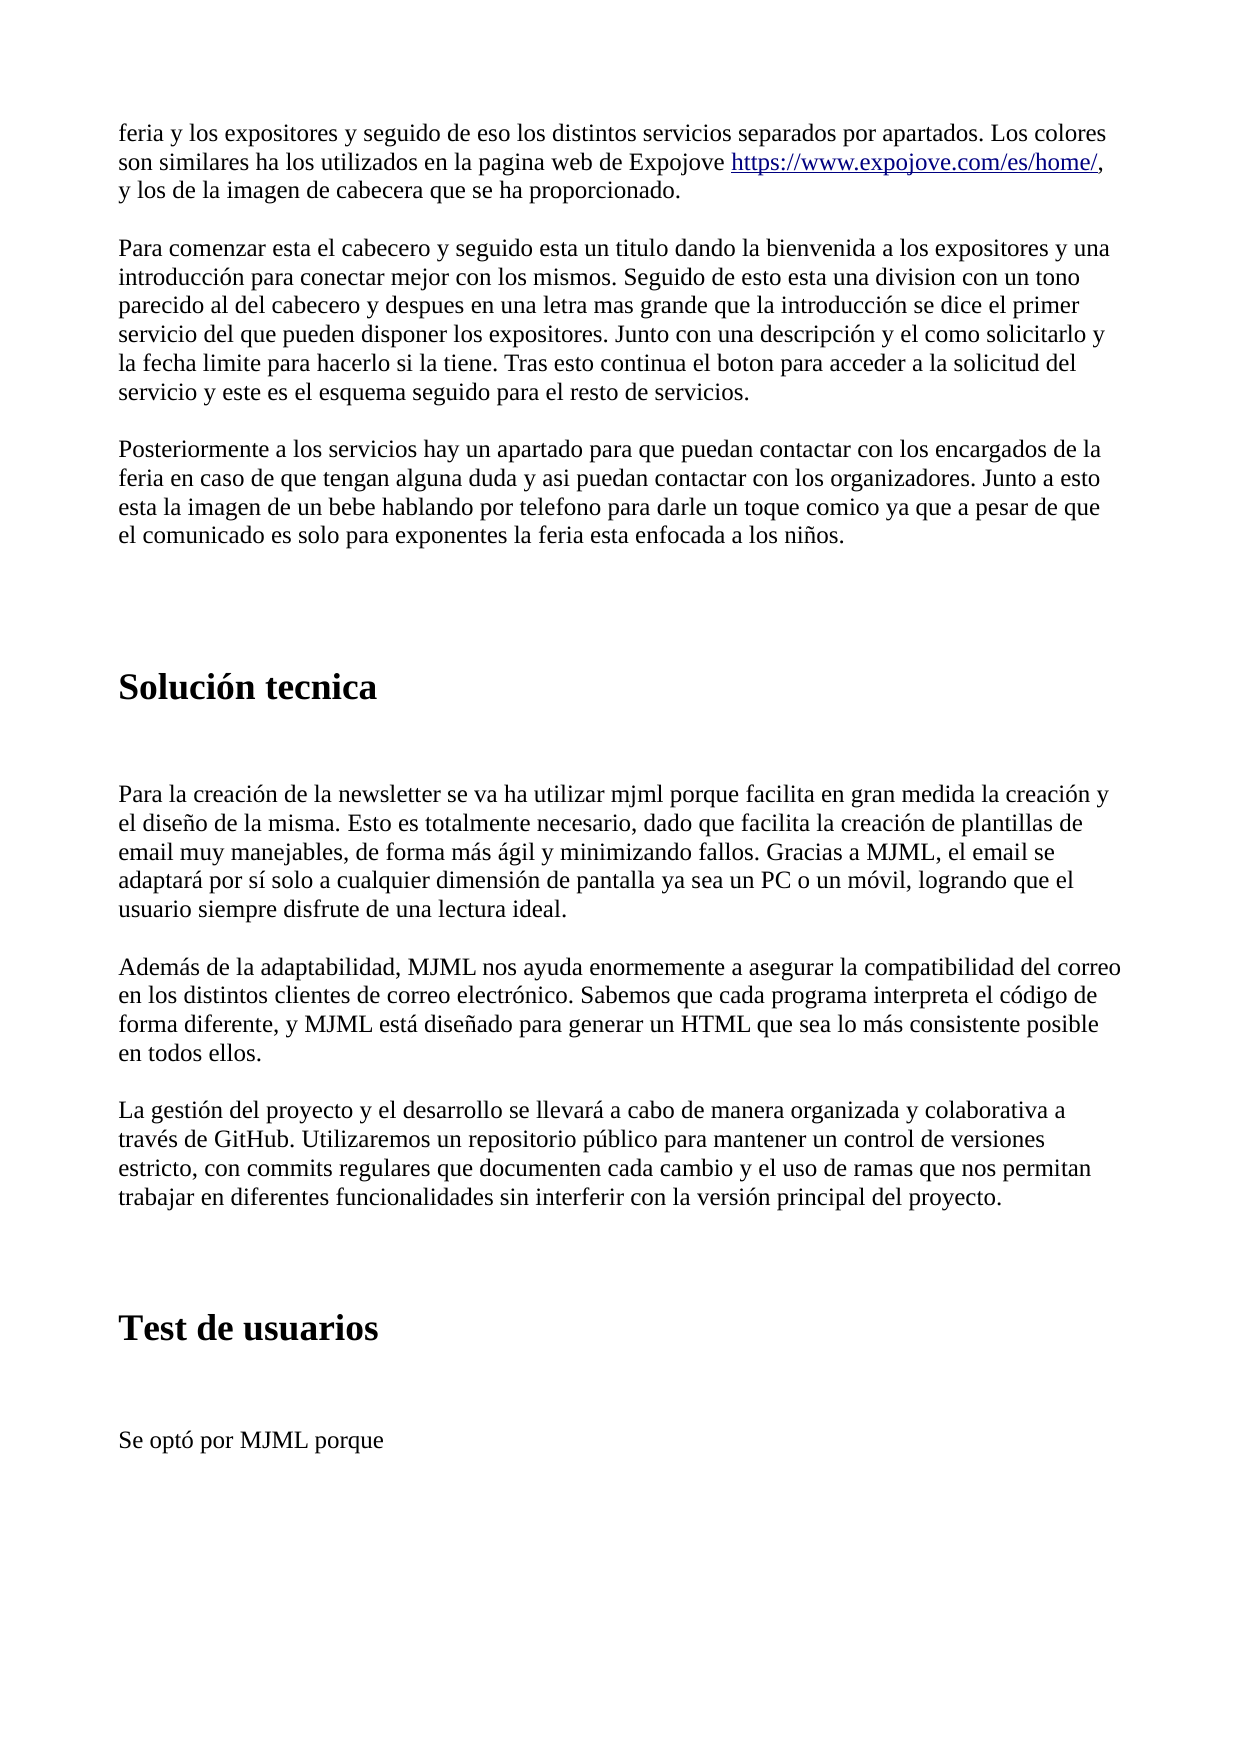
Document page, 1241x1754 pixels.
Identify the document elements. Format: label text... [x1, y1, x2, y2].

text Se optó por MJML porque [118, 1426, 1122, 1454]
text La gestión del proyecto y el desarrollo se llevará a cabo de manera organizada y colaborativa a través de GitHub. Utilizaremos un repositorio público para mantener un control de versiones estricto, con commits regulares que documenten cada cambio y el uso de ramas que nos permitan trabajar en diferentes funcionalidades sin interferir con la versión principal del proyecto. [118, 1096, 1122, 1211]
text feria y los expositores y seguido de eso los distintos servicios separados por apartados. Los colores son similares ha los utilizados en la pagina web de Expojove https://www.expojove.com/es/home/, y los de la imagen de cabecera que se ha proporcionado. [118, 118, 1122, 204]
text Para comenzar esta el cabecero y seguido esta un titulo dando la bienvenida a los expositores y una introducción para conectar mejor con los mismos. Seguido de esto esta una division con un tono parecido al del cabecero y despues en una letra mas grande que la introducción se dice el primer servicio del que pueden disponer los expositores. Junto con una descripción y el como solicitarlo y la fecha limite para hacerlo si la tiene. Tras esto continua el boton para acceder a la solicitud del servicio y este es el esquema seguido para el resto de servicios. [118, 233, 1122, 406]
text Para la creación de la newsletter se va ha utilizar mjml porque facilita en gran medida la creación y el diseño de la misma. Esto es totalmente necesario, dado que facilita la creación de plantillas de email muy manejables, de forma más ágil y minimizando fallos. Gracias a MJML, el email se adaptará por sí solo a cualquier dimensión de pantalla ya sea un PC o un móvil, logrando que el usuario siempre disfrute de una lectura ideal. [118, 779, 1122, 923]
text Posteriormente a los servicios hay un apartado para que puedan contactar con los encargados de la feria en caso de que tengan alguna duda y asi puedan contactar con los organizadores. Junto a esto esta la imagen de un bebe hablando por telefono para darle un toque comico ya que a pesar de que el comunicado es solo para exponentes la feria esta enfocada a los niños. [118, 434, 1122, 549]
text Además de la adaptabilidad, MJML nos ayuda enormemente a asegurar la compatibilidad del correo en los distintos clientes de correo electrónico. Sabemos que cada programa interpreta el código de forma diferente, y MJML está diseñado para generar un HTML que sea lo más consistente posible en todos ellos. [118, 952, 1122, 1067]
text Test de usuarios [118, 1306, 1122, 1349]
text Solución tecnica [118, 664, 1122, 707]
